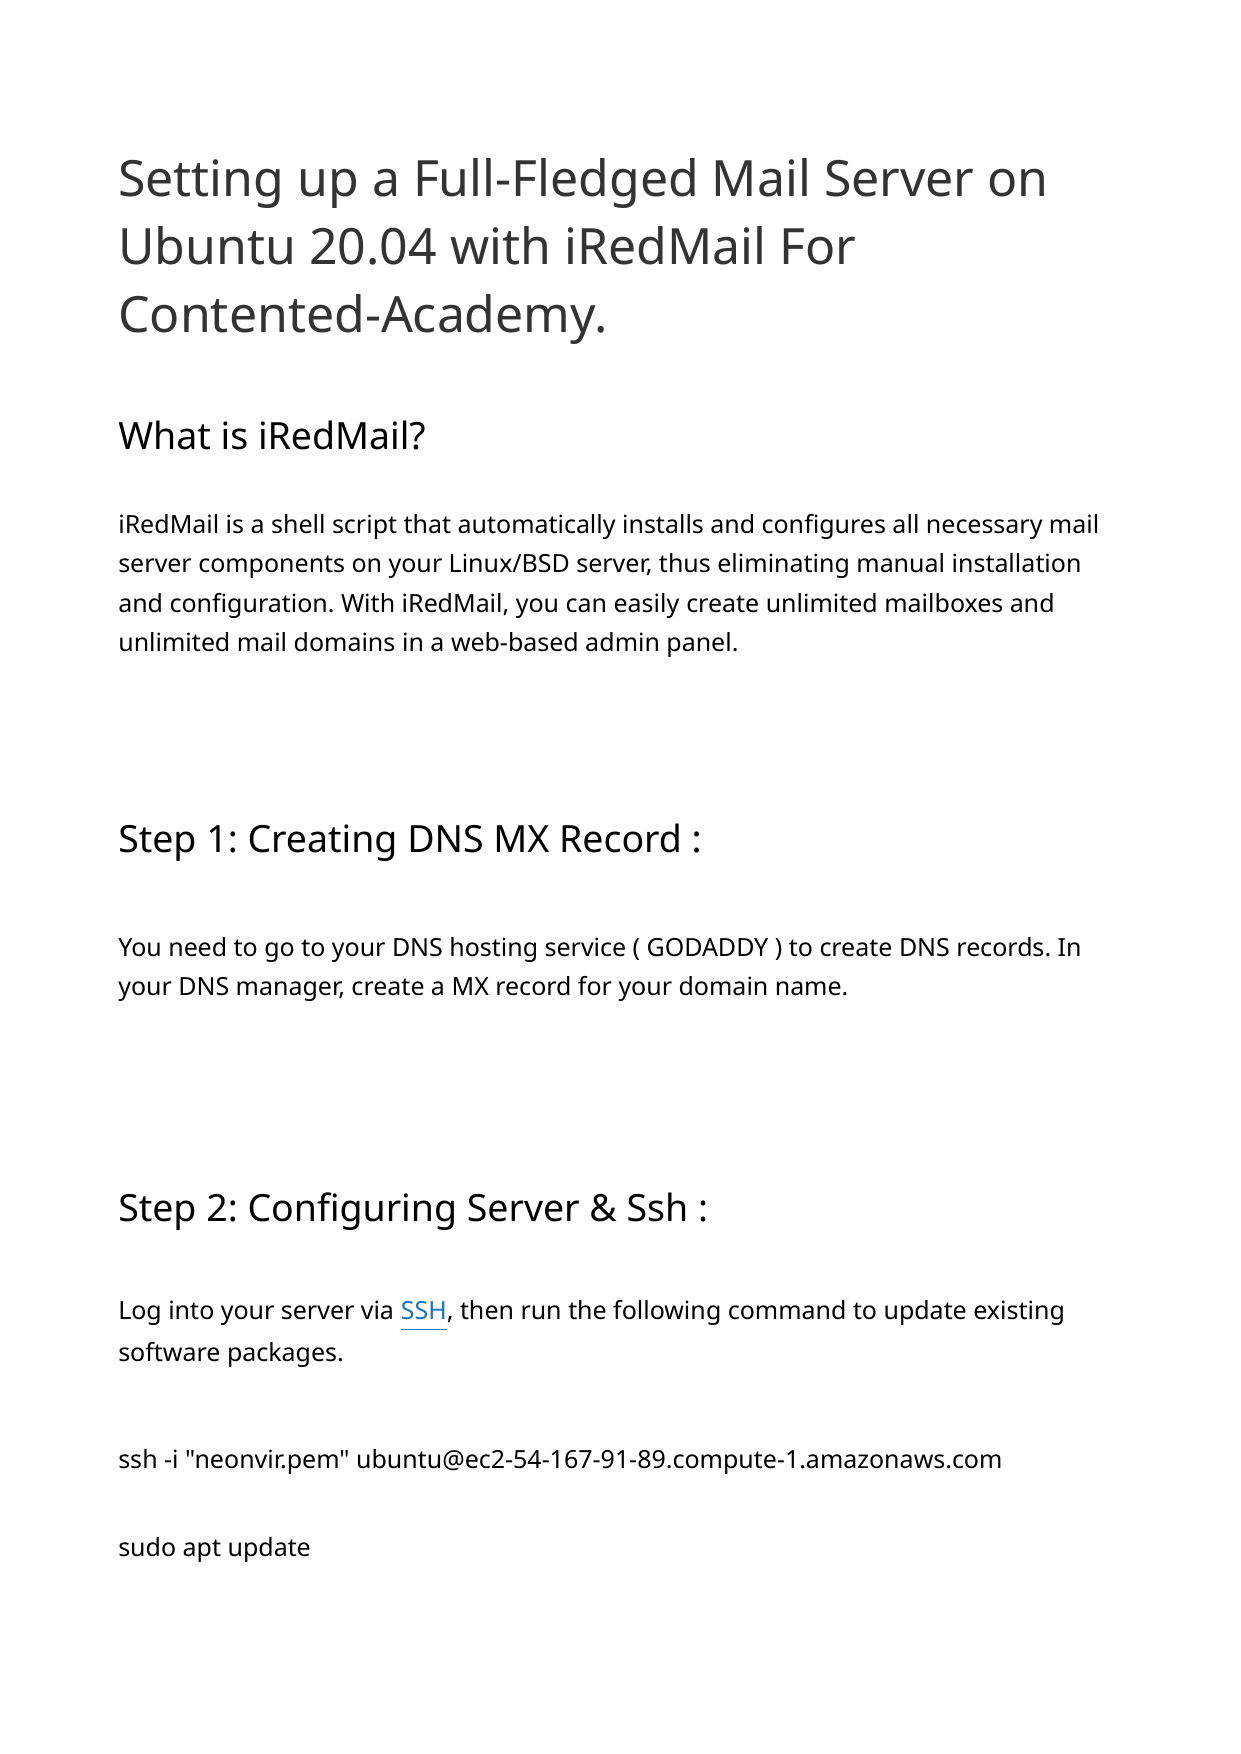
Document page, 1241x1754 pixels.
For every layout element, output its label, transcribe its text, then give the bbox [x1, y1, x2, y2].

text iRedMail is a shell script that automatically installs and configures all necessary mail server components on your Linux/BSD server, thus eliminating manual installation and configuration. With iRedMail, you can easily create unlimited mailboxes and unlimited mail domains in a web-based admin panel. [118, 473, 1122, 658]
text sudo apt update [118, 1496, 1122, 1564]
subtitle What is iRedMail? [118, 409, 1122, 461]
subtitle Step 2: Configuring Server & Ssh : [118, 1181, 1122, 1232]
text Log into your server via SSH, then run the following command to update existing software packages. [118, 1292, 1122, 1369]
subtitle Step 1: Creating DNS MX Record : [118, 812, 1122, 863]
subtitle Setting up a Full-Fledged Mail Server on Ubuntu 20.04 with iRedMail For Contented-Academy. [118, 143, 1122, 347]
text ssh -i "neonvir.pem" ubuntu@ec2-54-167-91-89.compute-1.amazonaws.com [118, 1442, 1122, 1476]
text You need to go to your DNS hosting service ( GODADDY ) to create DNS records. In your DNS manager, create a MX record for your domain name. [118, 929, 1122, 1003]
